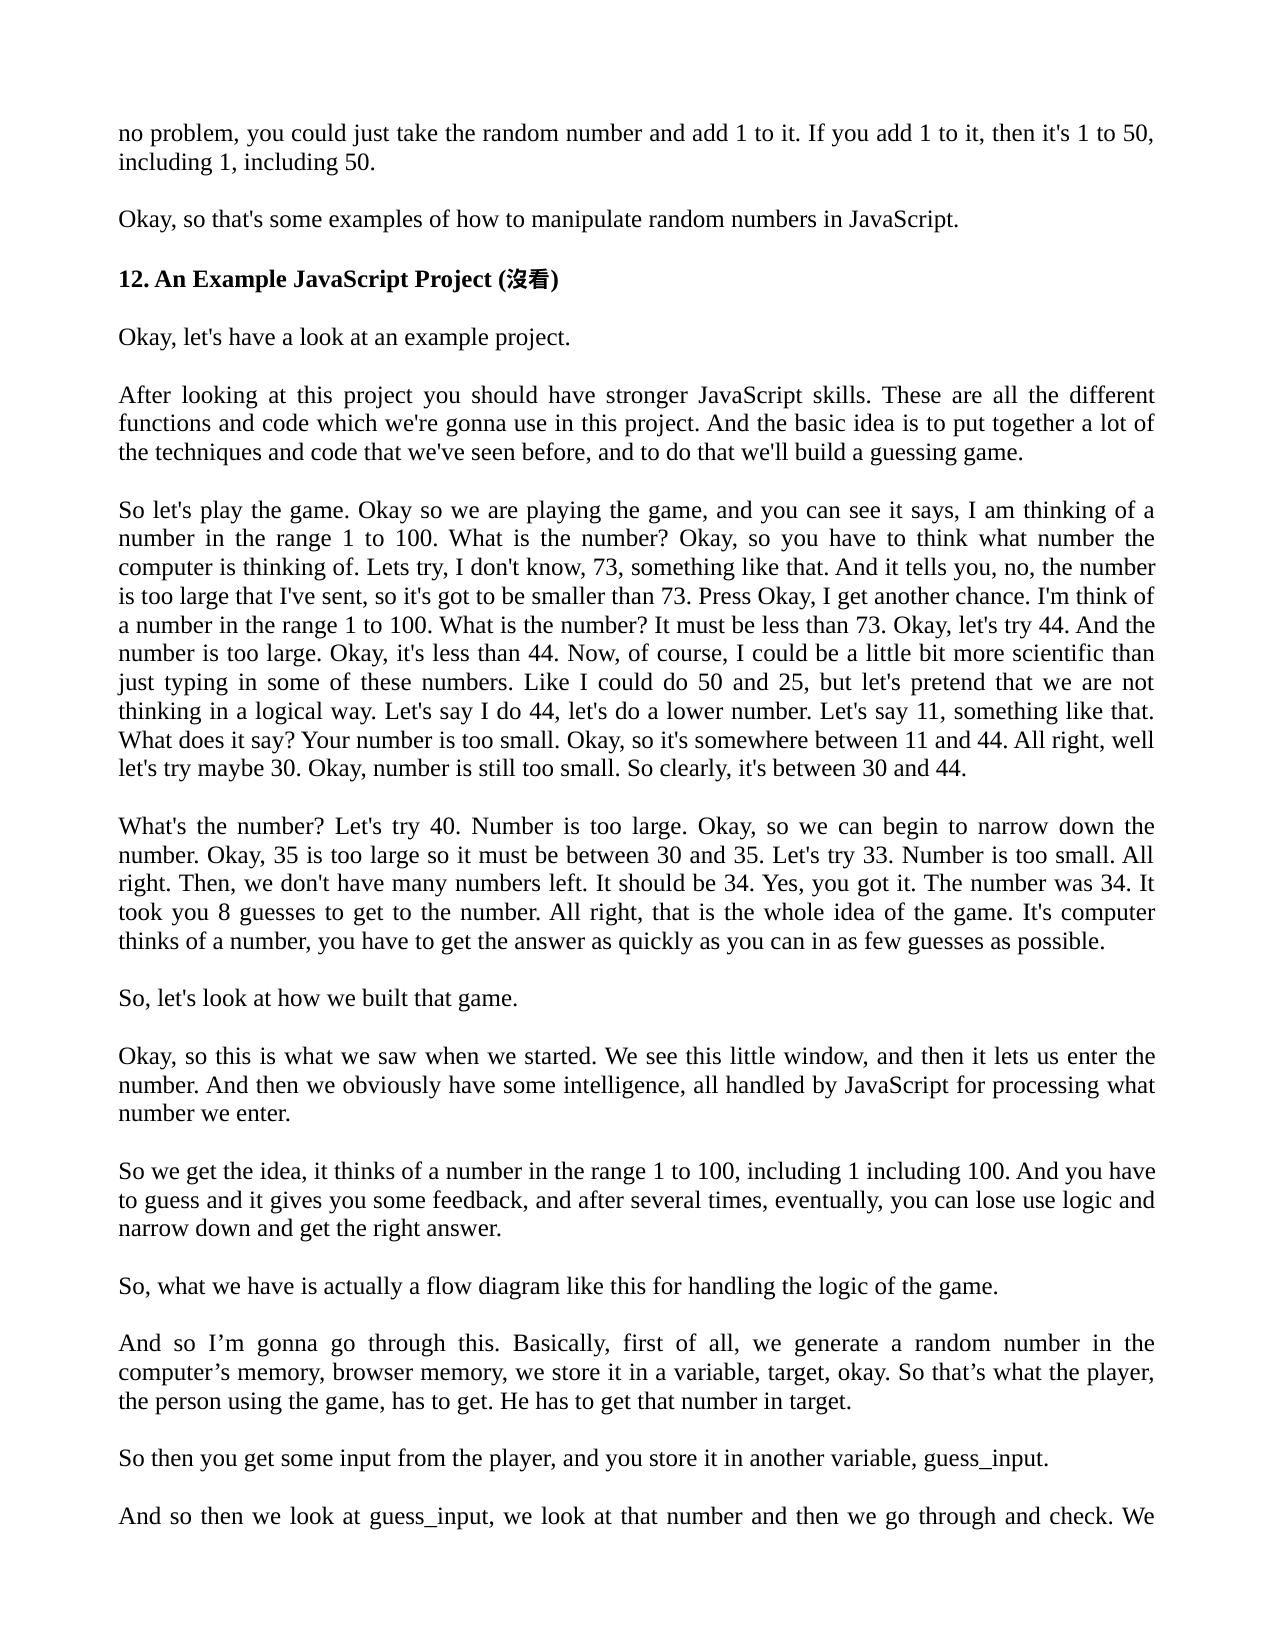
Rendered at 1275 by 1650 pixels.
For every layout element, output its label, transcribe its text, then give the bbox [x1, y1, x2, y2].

text Okay, let's have a look at an example project. [118, 322, 1157, 351]
text So, what we have is actually a flow diagram like this for handling the logic of the game. [118, 1271, 1157, 1300]
text What's the number? Let's try 40. Number is too large. Okay, so we can begin to narrow down the number. Okay, 35 is too large so it must be between 30 and 35. Let's try 33. Number is too small. All right. Then, we don't have many numbers left. It should be 34. Yes, you got it. The number was 34. It took you 8 guesses to get to the number. All right, that is the whole idea of the game. It's computer thinks of a number, you have to get the answer as quickly as you can in as few guesses as possible. [118, 811, 1157, 955]
text Okay, so this is what we saw when we started. We see this little window, and then it lets us enter the number. And then we obviously have some intelligence, all handled by JavaScript for processing what number we enter. [118, 1041, 1157, 1127]
text 12. An Example JavaScript Project (沒看) [118, 262, 1157, 293]
text So let's play the game. Okay so we are playing the game, and you can see it says, I am thinking of a number in the range 1 to 100. What is the number? Okay, so you have to think what number the computer is thinking of. Lets try, I don't know, 73, something like that. And it tells you, no, the number is too large that I've sent, so it's got to be smaller than 73. Press Okay, I get another chance. I'm think of a number in the range 1 to 100. What is the number? It must be less than 73. Okay, let's try 44. And the number is too large. Okay, it's less than 44. Now, of course, I could be a little bit more scientific than just typing in some of these numbers. Like I could do 50 and 25, but let's pretend that we are not thinking in a logical way. Let's say I do 44, let's do a lower number. Let's say 11, something like that. What does it say? Your number is too small. Okay, so it's somewhere between 11 and 44. All right, well let's try maybe 30. Okay, number is still too small. So clearly, it's between 30 and 44. [118, 495, 1157, 782]
text So then you get some input from the player, and you store it in another variable, guess_input. [118, 1443, 1157, 1472]
text After looking at this project you should have stronger JavaScript skills. These are all the different functions and code which we're gonna use in this project. And the basic idea is to put together a lot of the techniques and code that we've seen before, and to do that we'll build a guessing game. [118, 380, 1157, 466]
text So, let's look at how we built that game. [118, 983, 1157, 1012]
text Okay, so that's some examples of how to manipulate random numbers in JavaScript. [118, 204, 1157, 233]
text And so I’m gonna go through this. Basically, first of all, we generate a random number in the computer’s memory, browser memory, we store it in a variable, target, okay. So that’s what the player, the person using the game, has to get. He has to get that number in target. [118, 1328, 1157, 1415]
text And so then we look at guess_input, we look at that number and then we go through and check. We [118, 1501, 1157, 1530]
text So we get the idea, it thinks of a number in the range 1 to 100, including 1 including 100. And you have to guess and it gives you some feedback, and after several times, eventually, you can lose use logic and narrow down and get the right answer. [118, 1156, 1157, 1242]
text no problem, you could just take the random number and add 1 to it. If you add 1 to it, then it's 1 to 50, including 1, including 50. [118, 118, 1157, 176]
